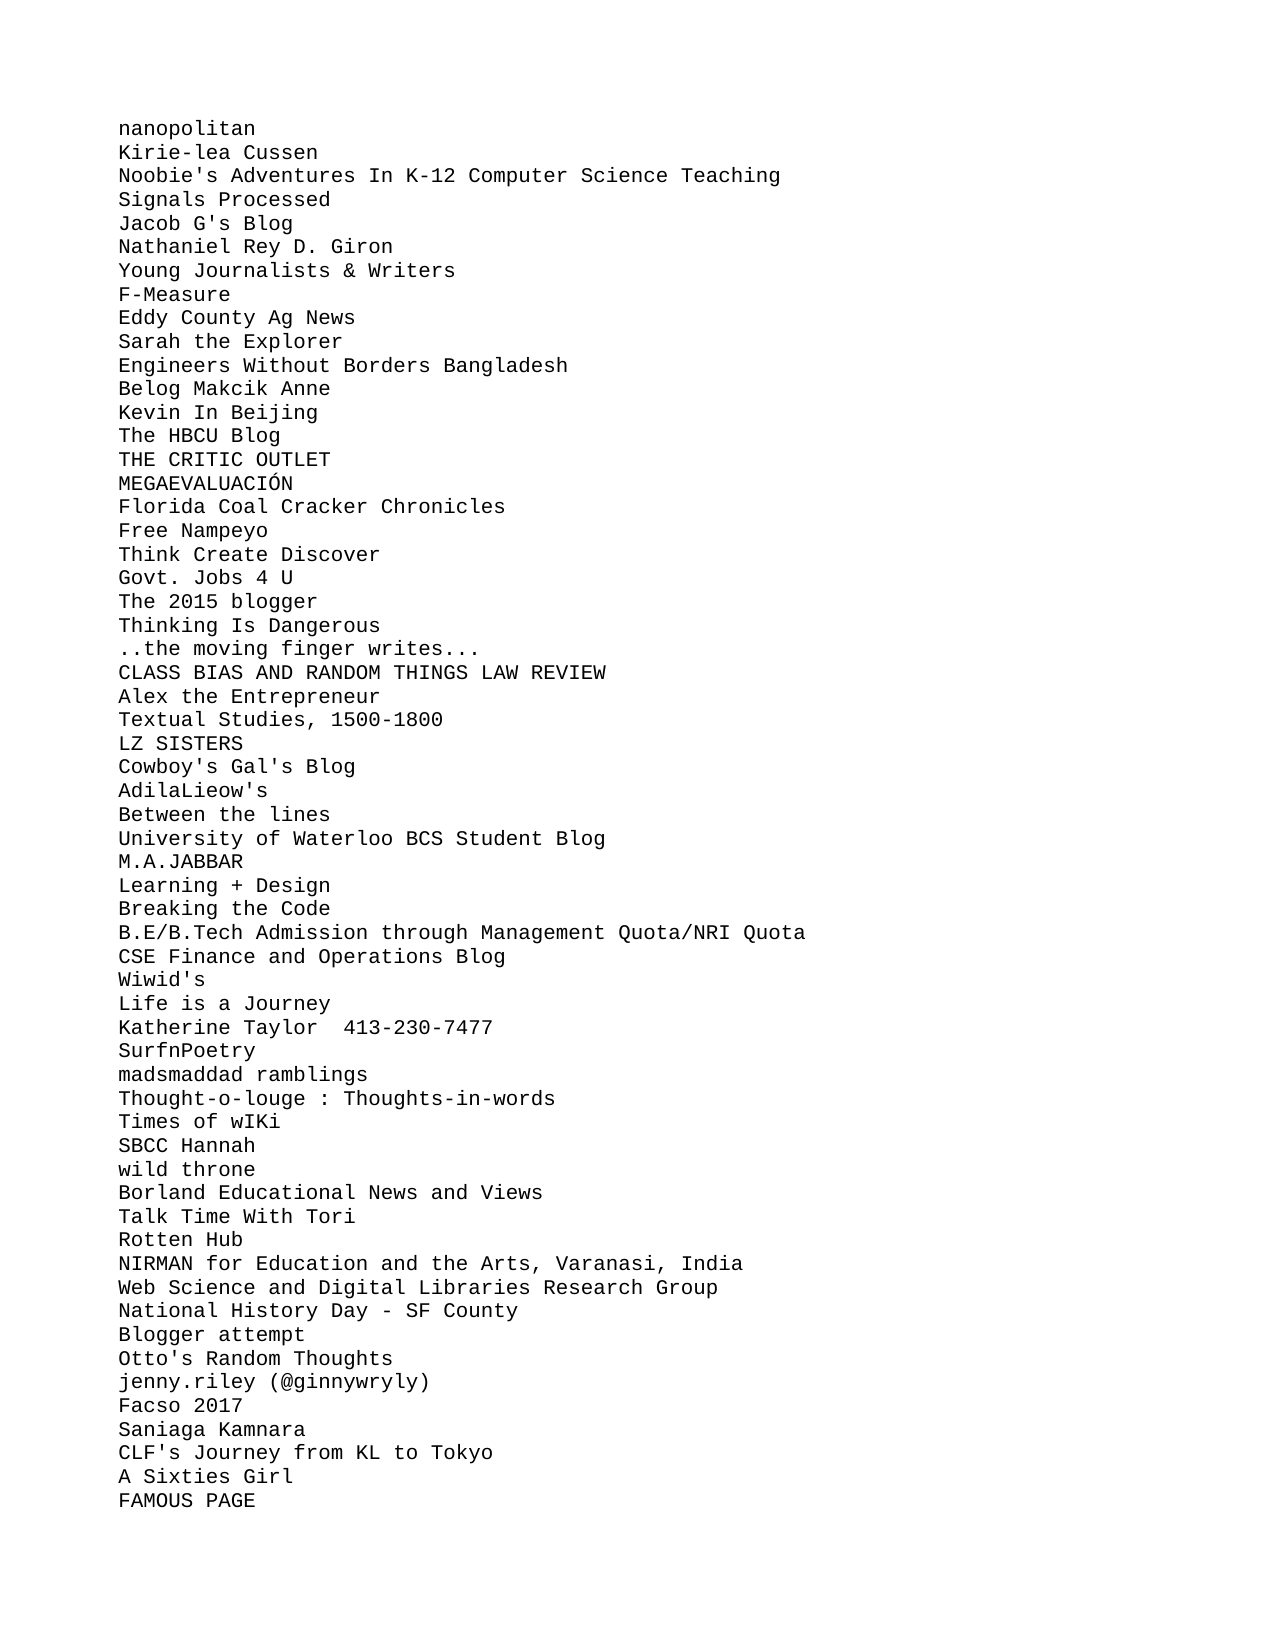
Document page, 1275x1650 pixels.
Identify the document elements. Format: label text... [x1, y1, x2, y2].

text madsmaddad ramblings [118, 1064, 1157, 1088]
text Free Nampeyo [118, 520, 1157, 544]
text Kirie-lea Cussen [118, 142, 1157, 165]
text National History Day - SF County [118, 1300, 1157, 1324]
text Wiwid's [118, 969, 1157, 993]
text Breaking the Code [118, 898, 1157, 922]
text The 2015 blogger [118, 591, 1157, 615]
text wild throne [118, 1158, 1157, 1182]
text Saniaga Kamnara [118, 1419, 1157, 1442]
text THE CRITIC OUTLET [118, 449, 1157, 473]
text Textual Studies, 1500-1800 [118, 709, 1157, 733]
text LZ SISTERS [118, 733, 1157, 757]
text Belog Makcik Anne [118, 378, 1157, 402]
text AdilaLieow's [118, 780, 1157, 804]
text Facso 2017 [118, 1395, 1157, 1419]
text FAMOUS PAGE [118, 1489, 1157, 1513]
text Life is a Journey [118, 993, 1157, 1017]
text Think Create Discover [118, 544, 1157, 567]
text Sarah the Explorer [118, 331, 1157, 354]
text B.E/B.Tech Admission through Management Quota/NRI Quota [118, 922, 1157, 946]
text A Sixties Girl [118, 1466, 1157, 1489]
text Nathaniel Rey D. Giron [118, 236, 1157, 260]
text Learning + Design [118, 875, 1157, 898]
text The HBCU Blog [118, 426, 1157, 449]
text CLASS BIAS AND RANDOM THINGS LAW REVIEW [118, 662, 1157, 686]
text Times of wIKi [118, 1111, 1157, 1135]
text Borland Educational News and Views [118, 1182, 1157, 1206]
text SurfnPoetry [118, 1040, 1157, 1064]
text Alex the Entrepreneur [118, 686, 1157, 709]
text Eddy County Ag News [118, 307, 1157, 331]
text University of Waterloo BCS Student Blog [118, 827, 1157, 851]
text Signals Processed [118, 189, 1157, 213]
text Katherine Taylor 413-230-7477 [118, 1017, 1157, 1040]
text Engineers Without Borders Bangladesh [118, 354, 1157, 378]
text ..the moving finger writes... [118, 638, 1157, 662]
text Talk Time With Tori [118, 1206, 1157, 1229]
text M.A.JABBAR [118, 851, 1157, 875]
text Jacob G's Blog [118, 213, 1157, 236]
text Web Science and Digital Libraries Research Group [118, 1277, 1157, 1300]
text SBCC Hannah [118, 1135, 1157, 1158]
text nanopolitan [118, 118, 1157, 142]
text jenny.riley (@ginnywryly) [118, 1371, 1157, 1395]
text NIRMAN for Education and the Arts, Varanasi, India [118, 1253, 1157, 1277]
text Blogger attempt [118, 1324, 1157, 1348]
text Young Journalists & Writers [118, 260, 1157, 284]
text Florida Coal Cracker Chronicles [118, 496, 1157, 520]
text Rotten Hub [118, 1229, 1157, 1253]
text Otto's Random Thoughts [118, 1348, 1157, 1371]
text Thinking Is Dangerous [118, 615, 1157, 638]
text Noobie's Adventures In K-12 Computer Science Teaching [118, 165, 1157, 189]
text Thought-o-louge : Thoughts-in-words [118, 1088, 1157, 1111]
text Kevin In Beijing [118, 402, 1157, 426]
text CSE Finance and Operations Blog [118, 946, 1157, 969]
text CLF's Journey from KL to Tokyo [118, 1442, 1157, 1466]
text Between the lines [118, 804, 1157, 827]
text Govt. Jobs 4 U [118, 567, 1157, 591]
text Cowboy's Gal's Blog [118, 757, 1157, 780]
text F-Measure [118, 284, 1157, 307]
text MEGAEVALUACIÓN [118, 473, 1157, 496]
